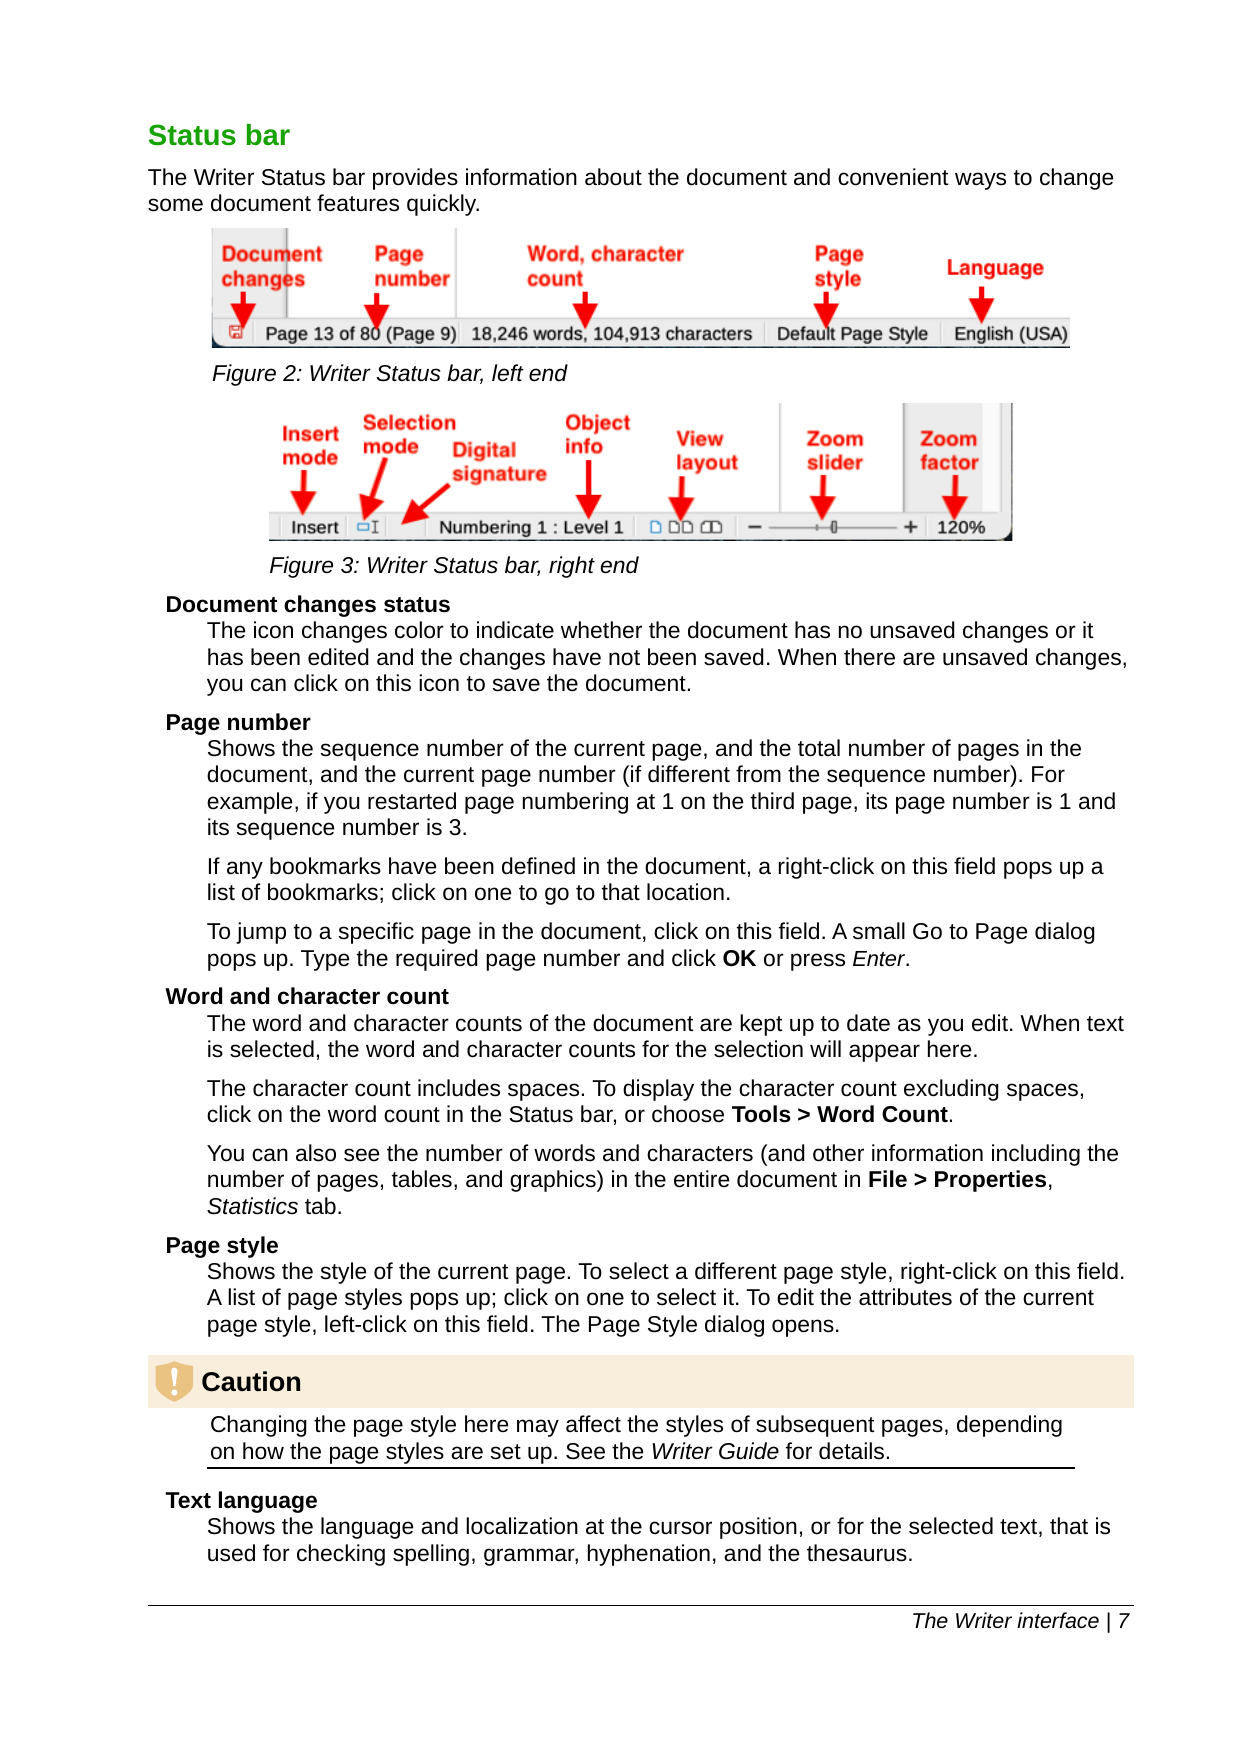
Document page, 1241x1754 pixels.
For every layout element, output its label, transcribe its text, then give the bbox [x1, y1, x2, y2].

text The icon changes color to indicate whether the document has no unsaved changes or it has been edited and the changes have not been saved. When there are unsaved changes, you can click on this icon to save the document. [207, 617, 1134, 696]
text Page number [165, 709, 1134, 735]
text Shows the sequence number of the current page, and the total number of pages in the document, and the current page number (if different from the sequence number). For example, if you restarted page numbering at 1 on the third page, its page number is 1 and its sequence number is 3. [207, 735, 1134, 840]
text Shows the language and localization at the cursor position, or for the selected text, that is used for checking spelling, grammar, hyphenation, and the thesaurus. [207, 1513, 1134, 1566]
text The character count includes spaces. To display the character count excluding spaces, click on the word count in the Status bar, or choose Tools > Word Count. [207, 1075, 1134, 1128]
picture [269, 403, 1013, 541]
picture [211, 228, 1070, 348]
text Text language [165, 1487, 1134, 1513]
text Figure 2: Writer Status bar, left end [212, 359, 1070, 386]
text Figure 3: Writer Status bar, right end [269, 552, 1013, 579]
subtitle Status bar [148, 118, 1134, 152]
text The Writer Status bar provides information about the document and convenient ways to change some document features quickly. [148, 163, 1134, 216]
text Word and character count [165, 983, 1134, 1010]
text Changing the page style here may affect the styles of subsequent pages, depending on how the page styles are set up. See the Writer Guide for details. [207, 1408, 1075, 1467]
text Document changes status [165, 591, 1134, 617]
text If any bookmarks have been defined in the document, a right-click on this field pops up a list of bookmarks; click on one to go to that location. [207, 853, 1134, 906]
text To jump to a specific page in the document, click on this field. A small Go to Page dialog pops up. Type the required page number and click OK or press Enter. [207, 918, 1134, 971]
subtitle Caution [148, 1355, 1134, 1408]
text The word and character counts of the document are kept up to date as you edit. When text is selected, the word and character counts for the selection will appear here. [207, 1010, 1134, 1062]
text Shows the style of the current page. To select a different page style, right-click on this field. A list of page styles pops up; click on one to select it. To edit the attributes of the current page style, left-click on this field. The Page Style dialog opens. [207, 1258, 1134, 1337]
text Page style [165, 1232, 1134, 1258]
text You can also see the number of words and characters (and other information including the number of pages, tables, and graphics) in the entire document in File > Properties, Statistics tab. [207, 1140, 1134, 1219]
